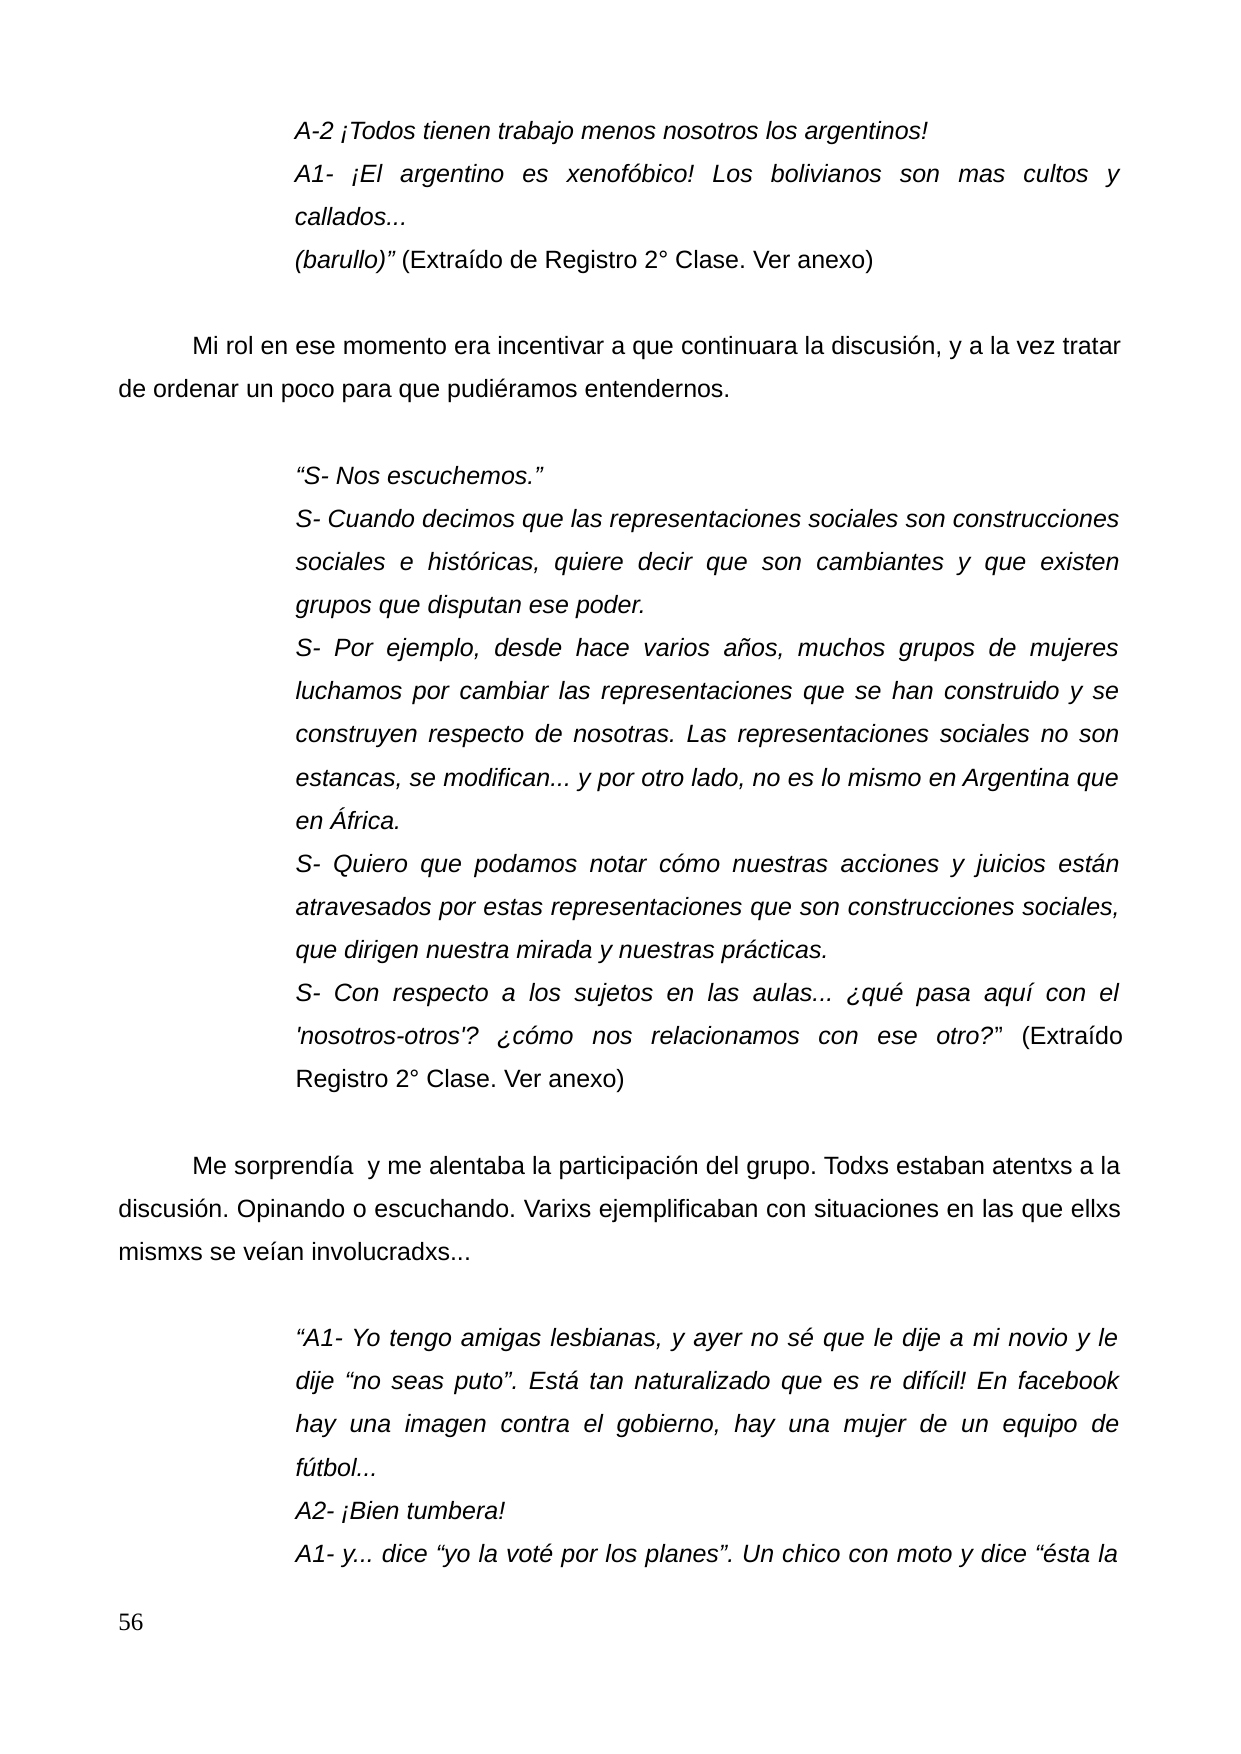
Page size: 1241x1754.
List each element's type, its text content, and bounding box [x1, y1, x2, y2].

text S- Cuando decimos que las representaciones sociales son construcciones sociales e históricas, quiere decir que son cambiantes y que existen grupos que disputan ese poder. [295, 504, 1123, 619]
text S- Con respecto a los sujetos en las aulas... ¿qué pasa aquí con el 'nosotros-otros'? ¿cómo nos relacionamos con ese otro?” (Extraído Registro 2° Clase. Ver anexo) [295, 978, 1123, 1093]
text S- Quiero que podamos notar cómo nuestras acciones y juicios están atravesados por estas representaciones que son construcciones sociales, que dirigen nuestra mirada y nuestras prácticas. [295, 849, 1123, 964]
text “S- Nos escuchemos.” [295, 461, 1123, 489]
text Me sorprendía y me alentaba la participación del grupo. Todxs estaban atentxs a la discusión. Opinando o escuchando. Varixs ejemplificaban con situaciones en las que ellxs mismxs se veían involucradxs... [118, 1151, 1123, 1266]
text A2- ¡Bien tumbera! [295, 1496, 1123, 1524]
text A-2 ¡Todos tienen trabajo menos nosotros los argentinos! [294, 116, 1123, 144]
text “A1- Yo tengo amigas lesbianas, y ayer no sé que le dije a mi novio y le dije “no seas puto”. Está tan naturalizado que es re difícil! En facebook hay una imagen contra el gobierno, hay una mujer de un equipo de fútbol... [295, 1323, 1123, 1481]
text Mi rol en ese momento era incentivar a que continuara la discusión, y a la vez tratar de ordenar un poco para que pudiéramos entendernos. [118, 331, 1123, 403]
text S- Por ejemplo, desde hace varios años, muchos grupos de mujeres luchamos por cambiar las representaciones que se han construido y se construyen respecto de nosotras. Las representaciones sociales no son estancas, se modifican... y por otro lado, no es lo mismo en Argentina que en África. [295, 633, 1123, 834]
text A1- y... dice “yo la voté por los planes”. Un chico con moto y dice “ésta la [295, 1539, 1123, 1567]
text A1- ¡El argentino es xenofóbico! Los bolivianos son mas cultos y callados... [294, 159, 1123, 231]
text (barullo)” (Extraído de Registro 2° Clase. Ver anexo) [294, 245, 1123, 274]
